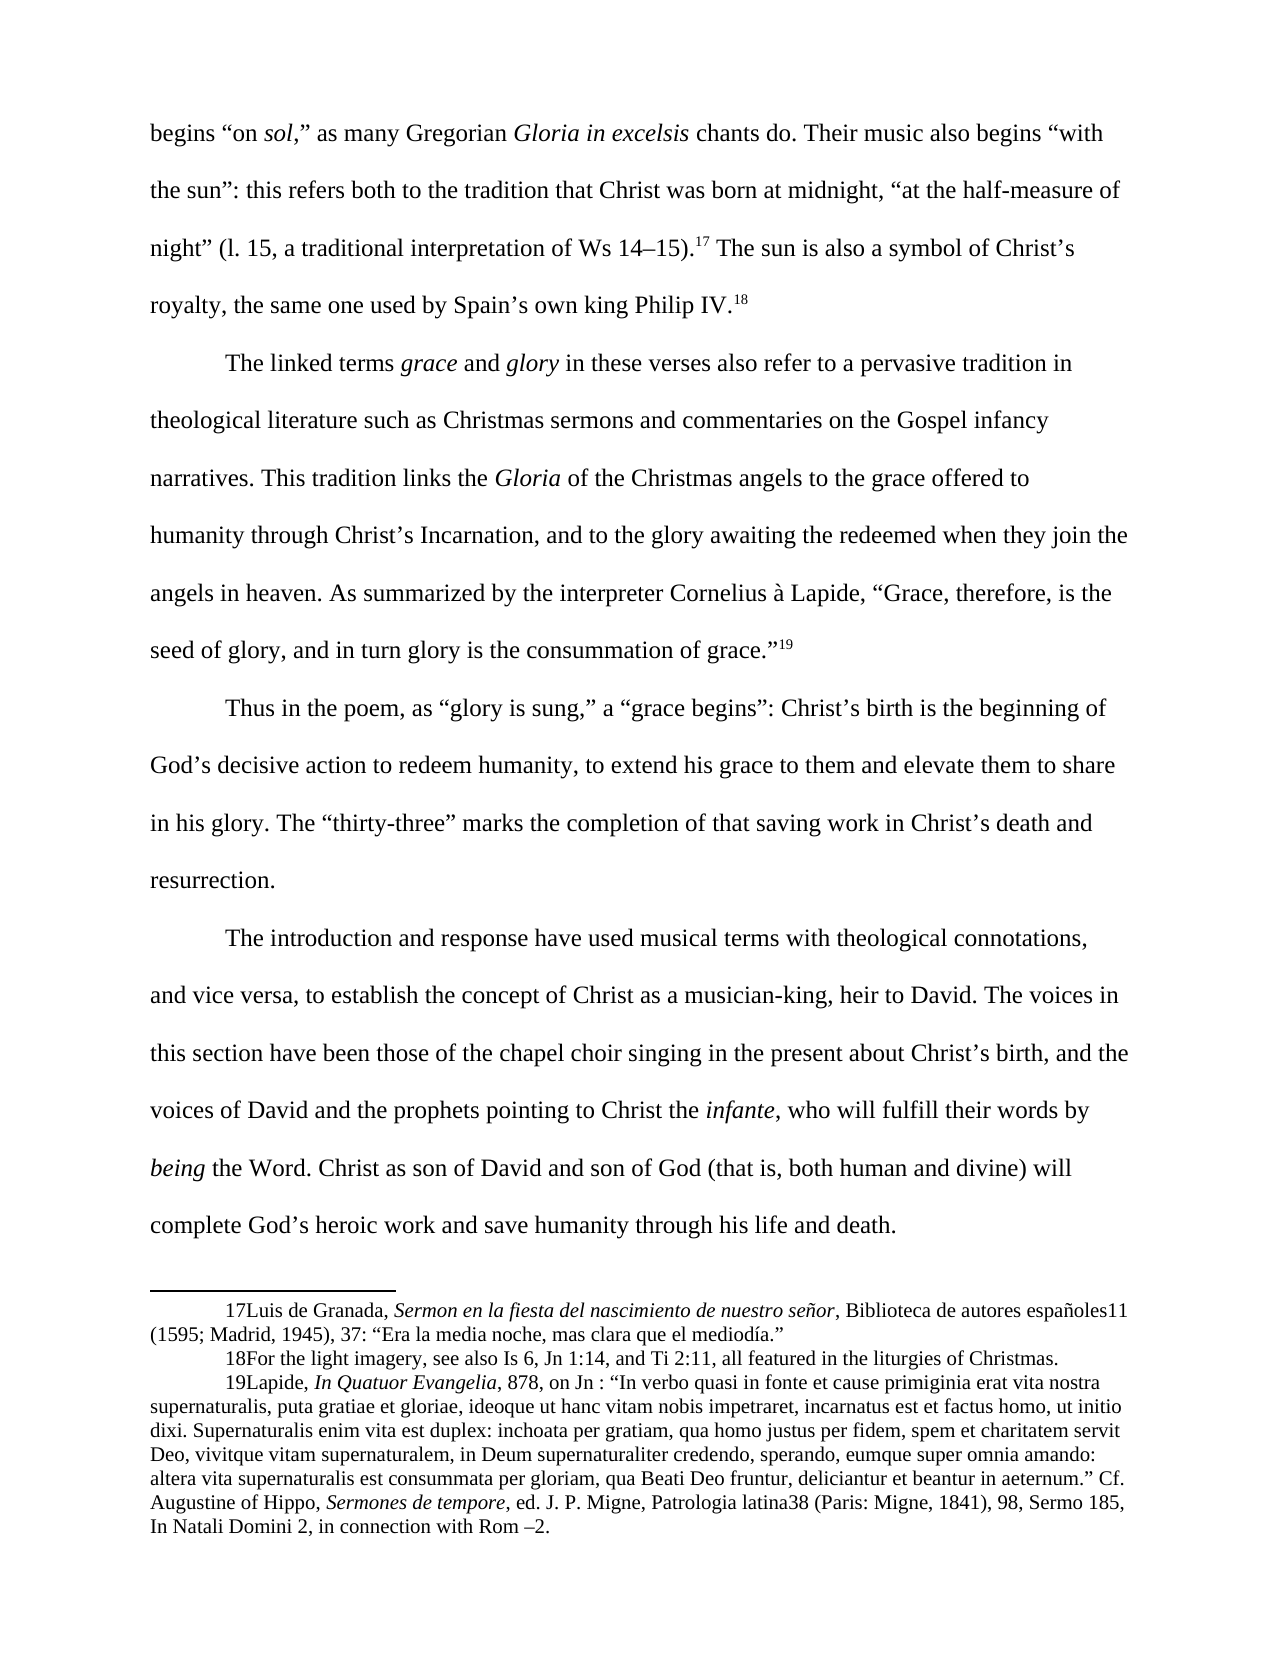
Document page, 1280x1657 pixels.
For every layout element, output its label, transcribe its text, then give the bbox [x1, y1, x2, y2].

text For the light imagery, see also Is 6, Jn 1:14, and Ti 2:11, all featured in the liturgies of Christmas. [150, 1346, 1130, 1370]
text The linked terms grace and glory in these verses also refer to a pervasive tradition in theological literature such as Christmas sermons and commentaries on the Gospel infancy narratives. This tradition links the Gloria of the Christmas angels to the grace offered to humanity through Christ’s Incarnation, and to the glory awaiting the redeemed when they join the angels in heaven. As summarized by the interpreter Cornelius à Lapide, “Grace, therefore, is the seed of glory, and in turn glory is the consummation of grace.” [150, 348, 1130, 664]
text Thus in the poem, as “glory is sung,” a “grace begins”: Christ’s birth is the beginning of God’s decisive action to redeem humanity, to extend his grace to them and elevate them to share in his glory. The “thirty-three” marks the completion of that saving work in Christ’s death and resurrection. [150, 693, 1130, 894]
text The introduction and response have used musical terms with theological connotations, and vice versa, to establish the concept of Christ as a musician-king, heir to David. The voices in this section have been those of the chapel choir singing in the present about Christ’s birth, and the voices of David and the prophets pointing to Christ the infante, who will fulfill their words by being the Word. Christ as son of David and son of God (that is, both human and divine) will complete God’s heroic work and save humanity through his life and death. [150, 923, 1130, 1239]
text begins “on sol,” as many Gregorian Gloria in excelsis chants do. Their music also begins “with the sun”: this refers both to the tradition that Christ was born at midnight, “at the half-measure of night” (l. 15, a traditional interpretation of Ws 14–15). The sun is also a symbol of Christ’s royalty, the same one used by Spain’s own king Philip IV. [150, 118, 1130, 319]
text Lapide, In Quatuor Evangelia, 878, on Jn : “In verbo quasi in fonte et cause primiginia erat vita nostra supernaturalis, puta gratiae et gloriae, ideoque ut hanc vitam nobis impetraret, incarnatus est et factus homo, ut initio dixi. Supernaturalis enim vita est duplex: inchoata per gratiam, qua homo justus per fidem, spem et charitatem servit Deo, vivitque vitam supernaturalem, in Deum supernaturaliter credendo, sperando, eumque super omnia amando: altera vita supernaturalis est consummata per gloriam, qua Beati Deo fruntur, deliciantur et beantur in aeternum.” Cf. Augustine of Hippo, Sermones de tempore, ed. J. P. Migne, Patrologia latina38 (Paris: Migne, 1841), 98, Sermo 185, In Natali Domini 2, in connection with Rom –2. [150, 1370, 1130, 1538]
text Luis de Granada, Sermon en la fiesta del nascimiento de nuestro señor, Biblioteca de autores españoles11 (1595; Madrid, 1945), 37: “Era la media noche, mas clara que el mediodía.” [150, 1297, 1130, 1346]
